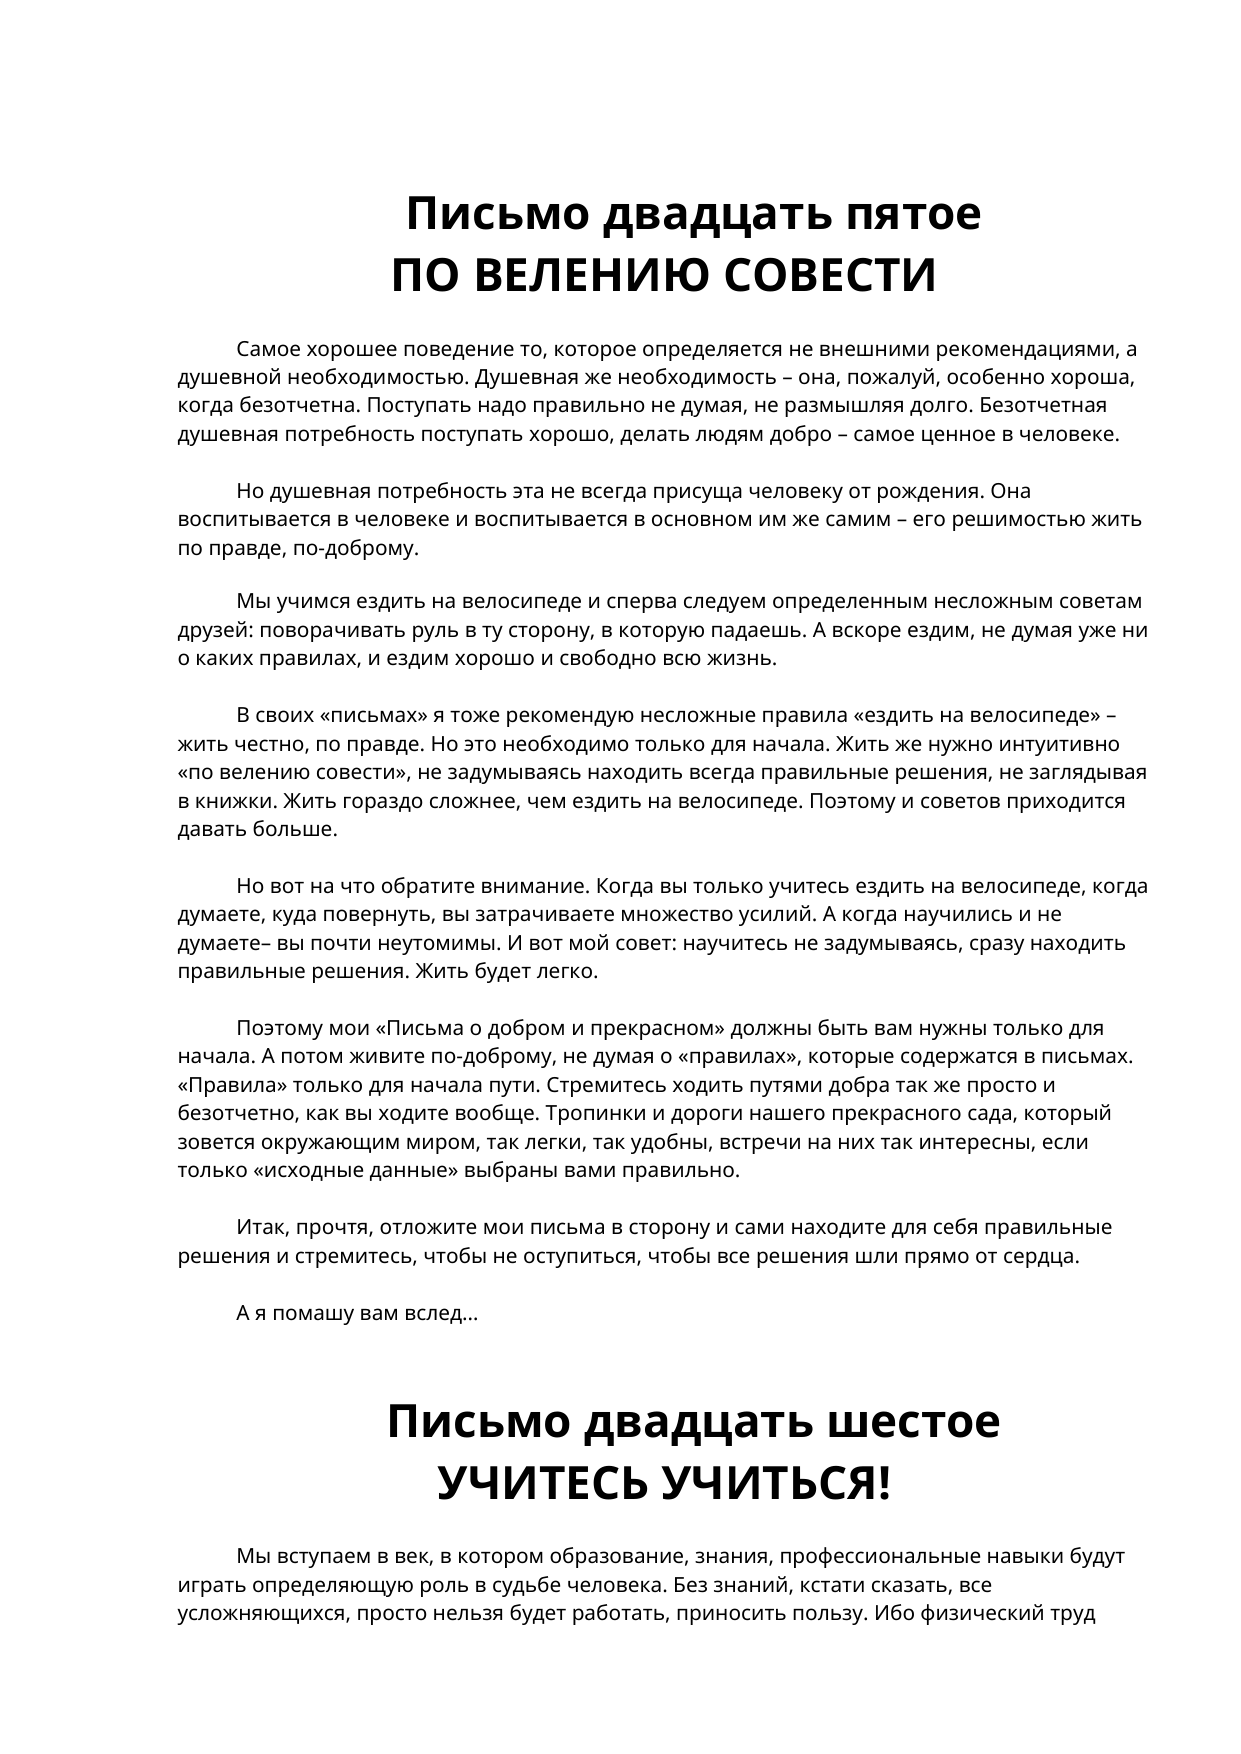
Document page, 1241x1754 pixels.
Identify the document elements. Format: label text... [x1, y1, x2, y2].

text Но вот на что обратите внимание. Когда вы только учитесь ездить на велосипеде, когда думаете, куда повернуть, вы затрачиваете множество усилий. А когда научились и не думаете– вы почти неутомимы. И вот мой совет: научитесь не задумываясь, сразу находить правильные решения. Жить будет легко. [177, 871, 1152, 1013]
text Но душевная потребность эта не всегда присуща человеку от рождения. Она воспитывается в человеке и воспитывается в основном им же самим – его решимостью жить по правде, по-доброму. [177, 476, 1152, 587]
text Письмо двадцать пятое ПО ВЕЛЕНИЮ СОВЕСТИ [177, 181, 1152, 305]
text Самое хорошее поведение то, которое определяется не внешними рекомендациями, а душевной необходимостью. Душевная же необходимость – она, пожалуй, особенно хороша, когда безотчетна. Поступать надо правильно не думая, не размышляя долго. Безотчетная душевная потребность поступать хорошо, делать людям добро – самое ценное в человеке. [177, 334, 1152, 476]
text Поэтому мои «Письма о добром и прекрасном» должны быть вам нужны только для начала. А потом живите по-доброму, не думая о «правилах», которые содержатся в письмах. «Правила» только для начала пути. Стремитесь ходить путями добра так же просто и безотчетно, как вы ходите вообще. Тропинки и дороги нашего прекрасного сада, который зовется окружающим миром, так легки, так удобны, встречи на них так интересны, если только «исходные данные» выбраны вами правильно. [177, 1013, 1152, 1212]
text Письмо двадцать шестое УЧИТЕСЬ УЧИТЬСЯ! [177, 1388, 1152, 1513]
text Мы учимся ездить на велосипеде и сперва следуем определенным несложным советам друзей: поворачивать руль в ту сторону, в которую падаешь. А вскоре ездим, не думая уже ни о каких правилах, и ездим хорошо и свободно всю жизнь. [177, 587, 1152, 700]
text Итак, прочтя, отложите мои письма в сторону и сами находите для себя правильные решения и стремитесь, чтобы не оступиться, чтобы все решения шли прямо от сердца. [177, 1212, 1152, 1298]
text А я помашу вам вслед… [177, 1298, 1152, 1326]
text Мы вступаем в век, в котором образование, знания, профессиональные навыки будут играть определяющую роль в судьбе человека. Без знаний, кстати сказать, все усложняющихся, просто нельзя будет работать, приносить пользу. Ибо физический труд [177, 1542, 1152, 1627]
text В своих «письмах» я тоже рекомендую несложные правила «ездить на велосипеде» – жить честно, по правде. Но это необходимо только для начала. Жить же нужно интуитивно «по велению совести», не задумываясь находить всегда правильные решения, не заглядывая в книжки. Жить гораздо сложнее, чем ездить на велосипеде. Поэтому и советов приходится давать больше. [177, 700, 1152, 871]
